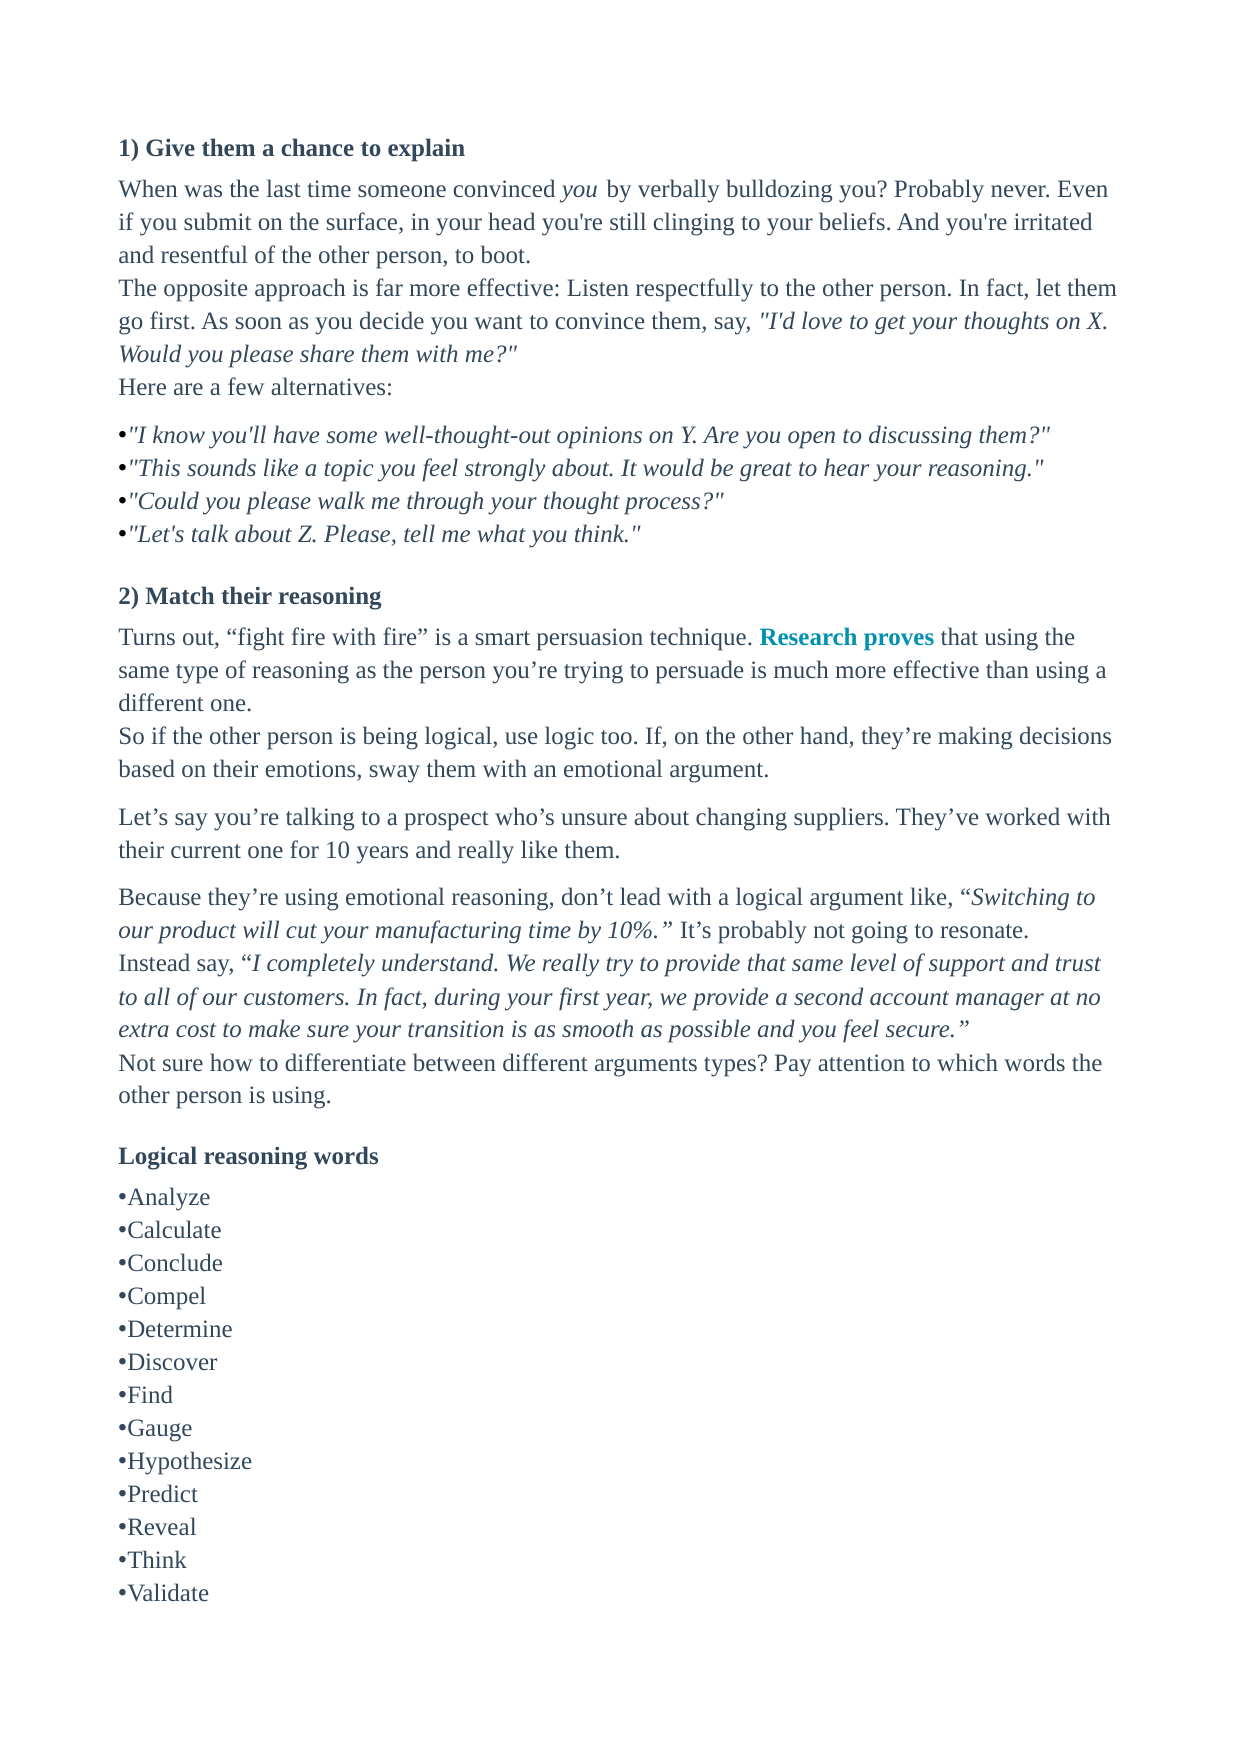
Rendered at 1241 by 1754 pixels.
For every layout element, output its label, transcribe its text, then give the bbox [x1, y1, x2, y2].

table_header 5 Clever Ways to Convince Someone (Without Being Dishonest) Written by Aja Frost https://blog.hubspot.com/ How to Convince Someone Ask them to share their thoughts. Match their type of reasoning -- if they're being emotional, appeal to their emotions; if they're relying on logic, be logical. Get them to lower their guard with a genuine compliment. Pose a counter-argument (without making them defensive). Don't hide behind jargon or unnecessarily fancy words. Some people call George C. Parker the most convincing American who ever lived. Once or twice a week for several years, Parker convinced people he owned the Brooklyn Bridge. After they believed him, he’d sell it to them. His buyers would usually discover the swindle when police arrested them for putting on toll barriers on “their” bridge. While Parker definitely isn't a good role model when it comes to honesty, there's no doubt he knew how to bring others around to his point of view. Once you know exactly how to convince someone (the right way), you'll be a better salesperson, entrepreneur, and/or professional. 1) Give them a chance to explain When was the last time someone convinced you by verbally bulldozing you? Probably never. Even if you submit on the surface, in your head you're still clinging to your beliefs. And you're irritated and resentful of the other person, to boot. The opposite approach is far more effective: Listen respectfully to the other person. In fact, let them go first. As soon as you decide you want to convince them, say, "I'd love to get your thoughts on X. Would you please share them with me?" Here are a few alternatives: "I know you'll have some well-thought-out opinions on Y. Are you open to discussing them?" "This sounds like a topic you feel strongly about. It would be great to hear your reasoning." "Could you please walk me through your thought process?" "Let's talk about Z. Please, tell me what you think." 2) Match their reasoning Turns out, “fight fire with fire” is a smart persuasion technique. Research proves that using the same type of reasoning as the person you’re trying to persuade is much more effective than using a different one. So if the other person is being logical, use logic too. If, on the other hand, they’re making decisions based on their emotions, sway them with an emotional argument. Let’s say you’re talking to a prospect who’s unsure about changing suppliers. They’ve worked with their current one for 10 years and really like them. Because they’re using emotional reasoning, don’t lead with a logical argument like, “Switching to our product will cut your manufacturing time by 10%.” It’s probably not going to resonate. Instead say, “I completely understand. We really try to provide that same level of support and trust to all of our customers. In fact, during your first year, we provide a second account manager at no extra cost to make sure your transition is as smooth as possible and you feel secure.” Not sure how to differentiate between different arguments types? Pay attention to which words the other person is using. Logical reasoning words Analyze Calculate Conclude Compel Determine Discover Find Gauge Hypothesize Predict Reveal Think Validate Verify Emotional reasoning words Believe Feel Guess Imagine Intuit Suppose Suspect 3) Compliment their thought process Next time a prospect says something you agree with, reply, “It sounds like you’ve put some thought into this.” According to a study published in The Journal of Personality and Social Psychology, “Individuals who were led to believe that they had thought a lot about a two-sided message felt more certain about the resulting attitude than people who were led to believe that they had thought only a little about the same message.” In other words, if you make prospects think they’ve spent some time coming to a belief, they’re far likelier to hold on to it. What would that look like in practice? Imagine the prospect says, “Since we’re expected to grow 150% in the next year, the flexibility of your software is really appealing.” With this trick up your sleeve, you’d respond, “It seems like you’ve really thought about what you’ll need as you scale.” Now, validated in their thinking, they’ll be even more convinced your product is a good fit. Looking for other options? Try: "You make some great points." "You've definitely given me a lot to mull over." "I'm impressed by your reasoning." "I wish more people had your ability to consider both sides of the topic." 4) Present the counter-argument Not only should you be prepared for any counter-arguments the other person brings up, you might even consider bringing up the counter-arguments for them. It may sound crazy. However, a meta-analysis of 107 studies with a total of 20,111 participants showed that, across the board, two-sided arguments are more persuasive than one-sided ones. The key is to refute the counter-argument after you’ve raised it -- otherwise this approach doesn’t work. For example, you could tell the prospect, “Our accounting software doesn’t enable users to give clients their own accounts. I know that’s a feature you’re interested in.” Laying your cards on the table immediately makes you more credible. But you don’t want to leave any potential issues unaddressed, so follow up with: “We chose to offer automatic, recurring billing instead -- once you’ve set it up, you never have to worry about payments again. Plus, clients can view their invoices in their email without the hassle of logging into a whole new platform.” Because you’ve gained the prospect’s trust, this explanation will be more impactful than if you’d waited for them to bring up the issue. You can even introduce a point you don't think they would have brought up on their own. Again, this sounds counter-productive -- but it will boost your trustworthiness and make you seem more convincing, assuming you successfully dismantle the counter-argument. To illustrate, you might say, "You might be thinking about safety. Many customers are, in the beginning. Is that something on your mind?" Once they say yes (they'll almost always say yes, because they don't want to seem uninformed or careless), you'd respond, "It's a very valid concern. The Consumer Protection Agency has actually found our product makes your home more safe, because ... " Ultimately, setting up arguments before knocking them down will make you far more convincing. 5) Be Clear and Direct My brother -- who’s a philosopher -- once handed me an extremely dense text on the Münchhausen trilemma, telling me it would change my life. A month later, he asked what I’d thought. I said, “Honestly, I couldn’t understand more than 10 words in a row.” The takeaway: The strength of your argument doesn’t matter if your audience can’t understand it. And this holds true whether you’re talking about a complex psychological theory or how your product works. It might be tempting to fill your explanations with five-dollar words, jargon, and industry buzzwords, but you’ll only confuse your prospects -- and ultimately lose the deal. With that in mind, speak as plainly you can. For example: Wrong: “We’ve developed a real-time pipeline that ingests the full Twitter stream, then cleanses, transforms, and performs sentiment and multi-dimensional analysis of the Tweets that were related to campaign and finally delivers a valuable real-time decision making platform.” Right: “Our tool grabs the data from Twitter accounts, analyzes it, and puts the relevant information in an easy-to-use dashboard. It updates in real time, so you’ll always be making the most informed decision possible.” It’s clear which statement is more convincing: The second one. When you're unsure whether you're being direct enough, pretend you're speaking to a fifth-grader. This strategy will help you choose clear, comprehensible language and examples. Now that you know these science-backed persuasion secrets, moving your prospect’s hearts and minds should be a little easier. But make sure to use your powers for good, not evil -- in other words, don’t sell any bridges. [118, 118, 1122, 1607]
